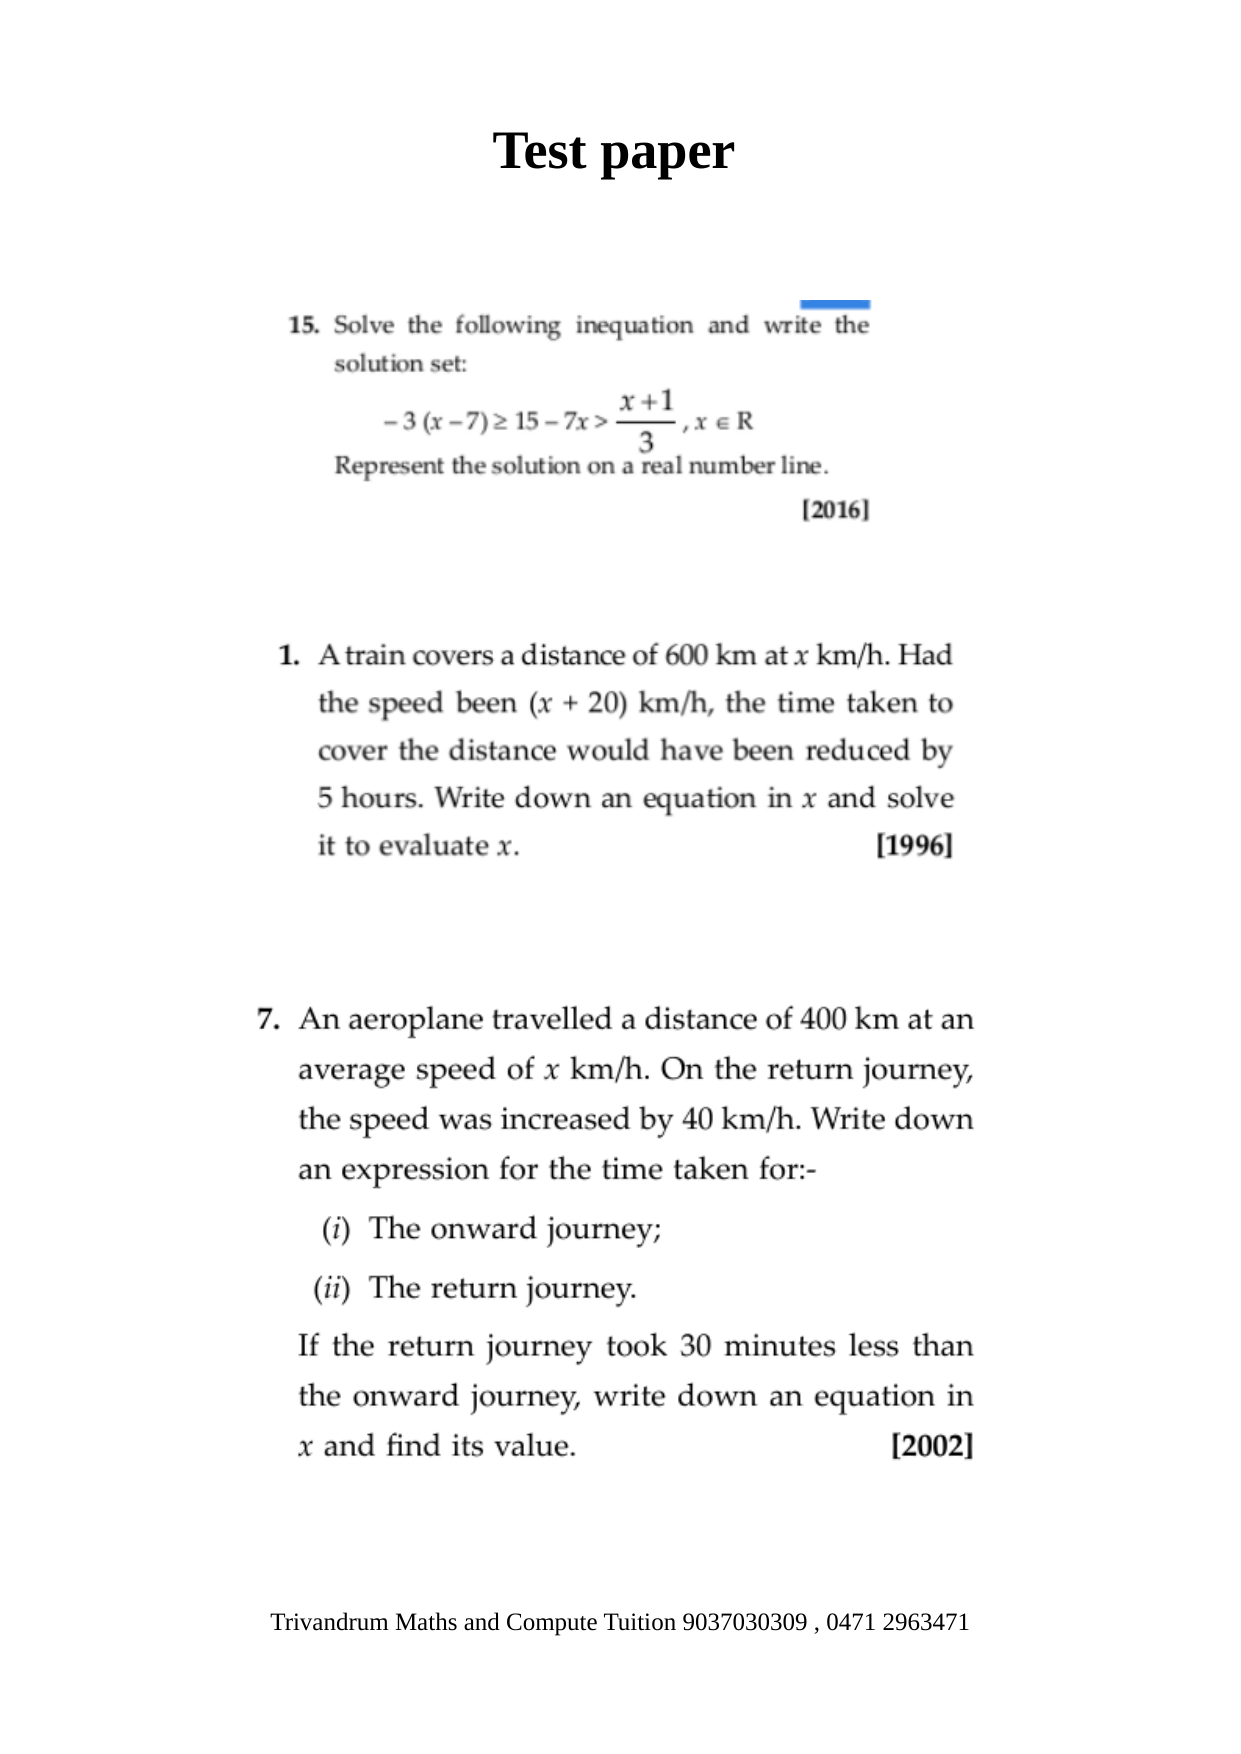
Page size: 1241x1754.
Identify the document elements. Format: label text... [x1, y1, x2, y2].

picture [249, 616, 992, 878]
picture [260, 300, 981, 588]
picture [219, 990, 1021, 1495]
text Test paper [118, 118, 1122, 180]
